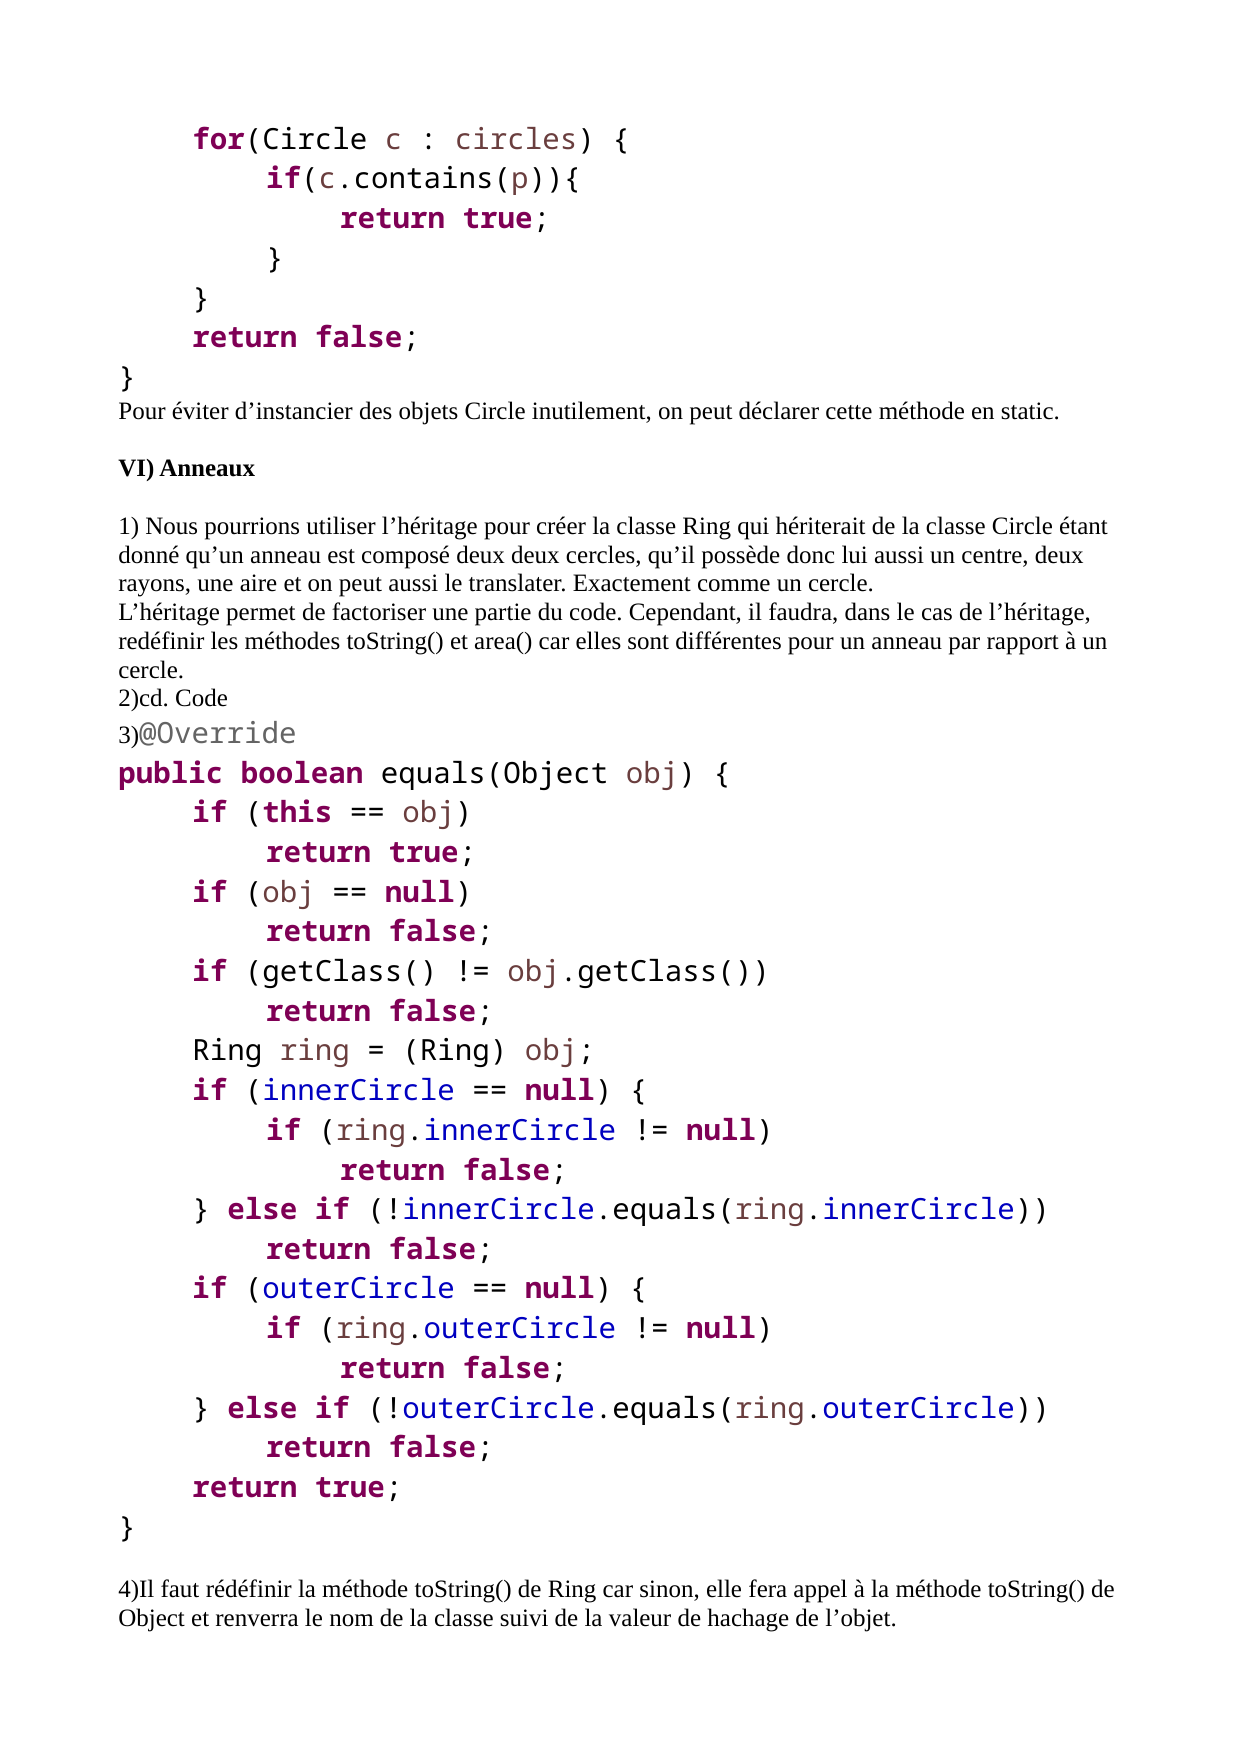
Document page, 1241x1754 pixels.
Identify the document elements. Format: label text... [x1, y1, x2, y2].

text L’héritage permet de factoriser une partie du code. Cependant, il faudra, dans le cas de l’héritage, redéfinir les méthodes toString() et area() car elles sont différentes pour un anneau par rapport à un cercle. [118, 597, 1122, 683]
text 1) Nous pourrions utiliser l’héritage pour créer la classe Ring qui hériterait de la classe Circle étant donné qu’un anneau est composé deux deux cercles, qu’il possède donc lui aussi un centre, deux rayons, une aire et on peut aussi le translater. Exactement comme un cercle. [118, 511, 1122, 597]
text return true; [118, 1466, 1122, 1506]
text public boolean equals(Object obj) { [118, 752, 1122, 792]
text } else if (!innerCircle.equals(ring.innerCircle)) [118, 1188, 1122, 1228]
text 3)@Override [118, 712, 1122, 752]
text } [118, 277, 1122, 317]
text return false; [118, 1228, 1122, 1268]
text return false; [118, 1347, 1122, 1387]
text } else if (!outerCircle.equals(ring.outerCircle)) [118, 1387, 1122, 1427]
text if (this == obj) [118, 792, 1122, 831]
text for(Circle c : circles) { [118, 118, 1122, 158]
text if (obj == null) [118, 871, 1122, 911]
text Ring ring = (Ring) obj; [118, 1030, 1122, 1069]
text return false; [118, 990, 1122, 1030]
text Pour éviter d’instancier des objets Circle inutilement, on peut déclarer cette méthode en static. [118, 396, 1122, 425]
text return false; [118, 317, 1122, 356]
text 4)Il faut rédéfinir la méthode toString() de Ring car sinon, elle fera appel à la méthode toString() de Object et renverra le nom de la classe suivi de la valeur de hachage de l’objet. [118, 1574, 1122, 1632]
text } [118, 237, 1122, 277]
text if (outerCircle == null) { [118, 1268, 1122, 1307]
text if(c.contains(p)){ [118, 158, 1122, 197]
text } [118, 356, 1122, 396]
text return false; [118, 1149, 1122, 1188]
text if (getClass() != obj.getClass()) [118, 950, 1122, 990]
text return false; [118, 1427, 1122, 1466]
text } [118, 1506, 1122, 1546]
text VI) Anneaux [118, 453, 1122, 482]
text return true; [118, 831, 1122, 871]
text if (innerCircle == null) { [118, 1069, 1122, 1109]
text return false; [118, 911, 1122, 950]
text return true; [118, 197, 1122, 237]
text 2)cd. Code [118, 683, 1122, 712]
text if (ring.outerCircle != null) [118, 1307, 1122, 1347]
text if (ring.innerCircle != null) [118, 1109, 1122, 1149]
